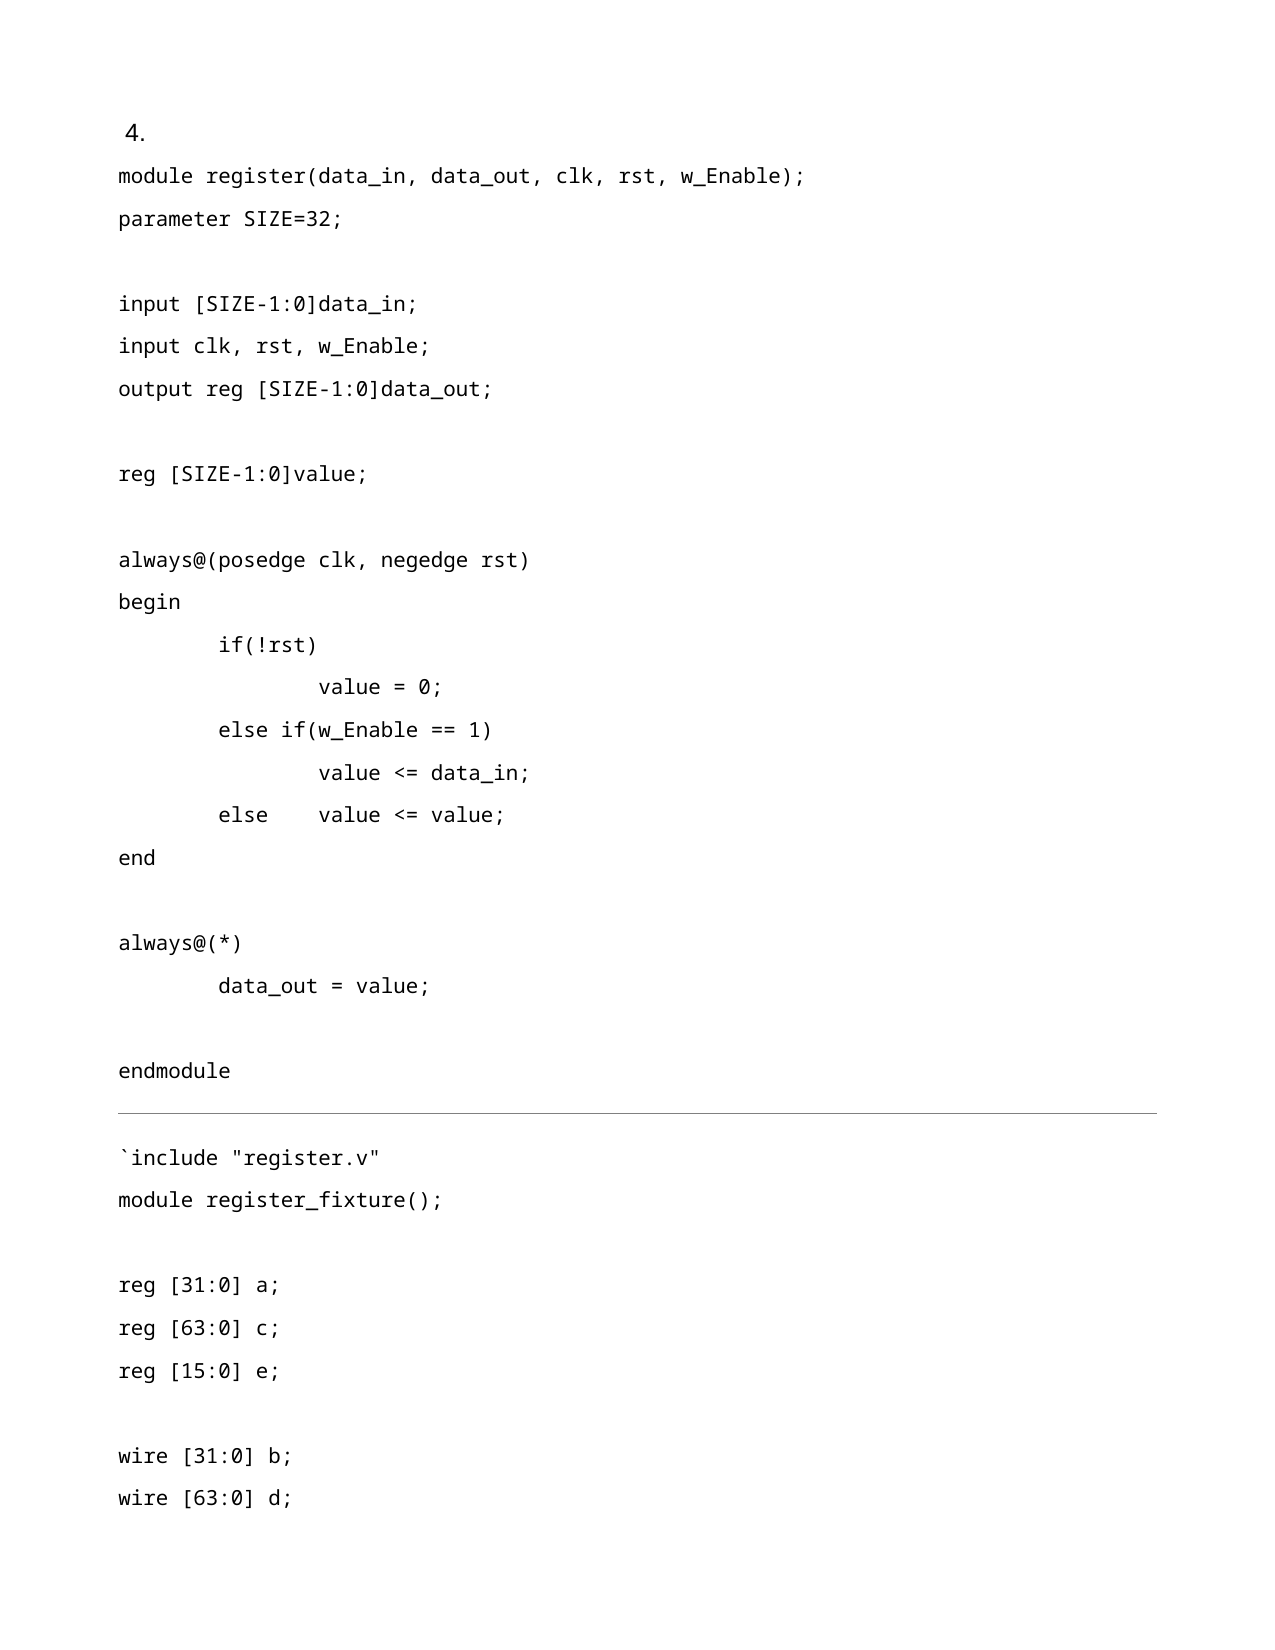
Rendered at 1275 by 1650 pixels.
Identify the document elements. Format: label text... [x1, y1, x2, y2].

text input [SIZE-1:0]data_in; [118, 289, 1157, 317]
text reg [15:0] e; [118, 1356, 1157, 1384]
text value <= data_in; [118, 758, 1157, 786]
text parameter SIZE=32; [118, 204, 1157, 232]
text 4. [118, 118, 1157, 147]
text input clk, rst, w_Enable; [118, 332, 1157, 360]
text wire [31:0] b; [118, 1441, 1157, 1469]
text else if(w_Enable == 1) [118, 715, 1157, 743]
text `include "register.v" [118, 1143, 1157, 1171]
text end [118, 843, 1157, 871]
text endmodule [118, 1056, 1157, 1084]
text output reg [SIZE-1:0]data_out; [118, 374, 1157, 403]
text module register_fixture(); [118, 1185, 1157, 1214]
text reg [63:0] c; [118, 1313, 1157, 1342]
text reg [31:0] a; [118, 1271, 1157, 1299]
text reg [SIZE-1:0]value; [118, 459, 1157, 488]
text wire [63:0] d; [118, 1483, 1157, 1512]
text if(!rst) [118, 630, 1157, 658]
text value = 0; [118, 672, 1157, 701]
text else value <= value; [118, 800, 1157, 829]
text always@(*) [118, 928, 1157, 957]
text always@(posedge clk, negedge rst) [118, 545, 1157, 573]
text begin [118, 587, 1157, 616]
text data_out = value; [118, 971, 1157, 999]
text module register(data_in, data_out, clk, rst, w_Enable); [118, 161, 1157, 190]
